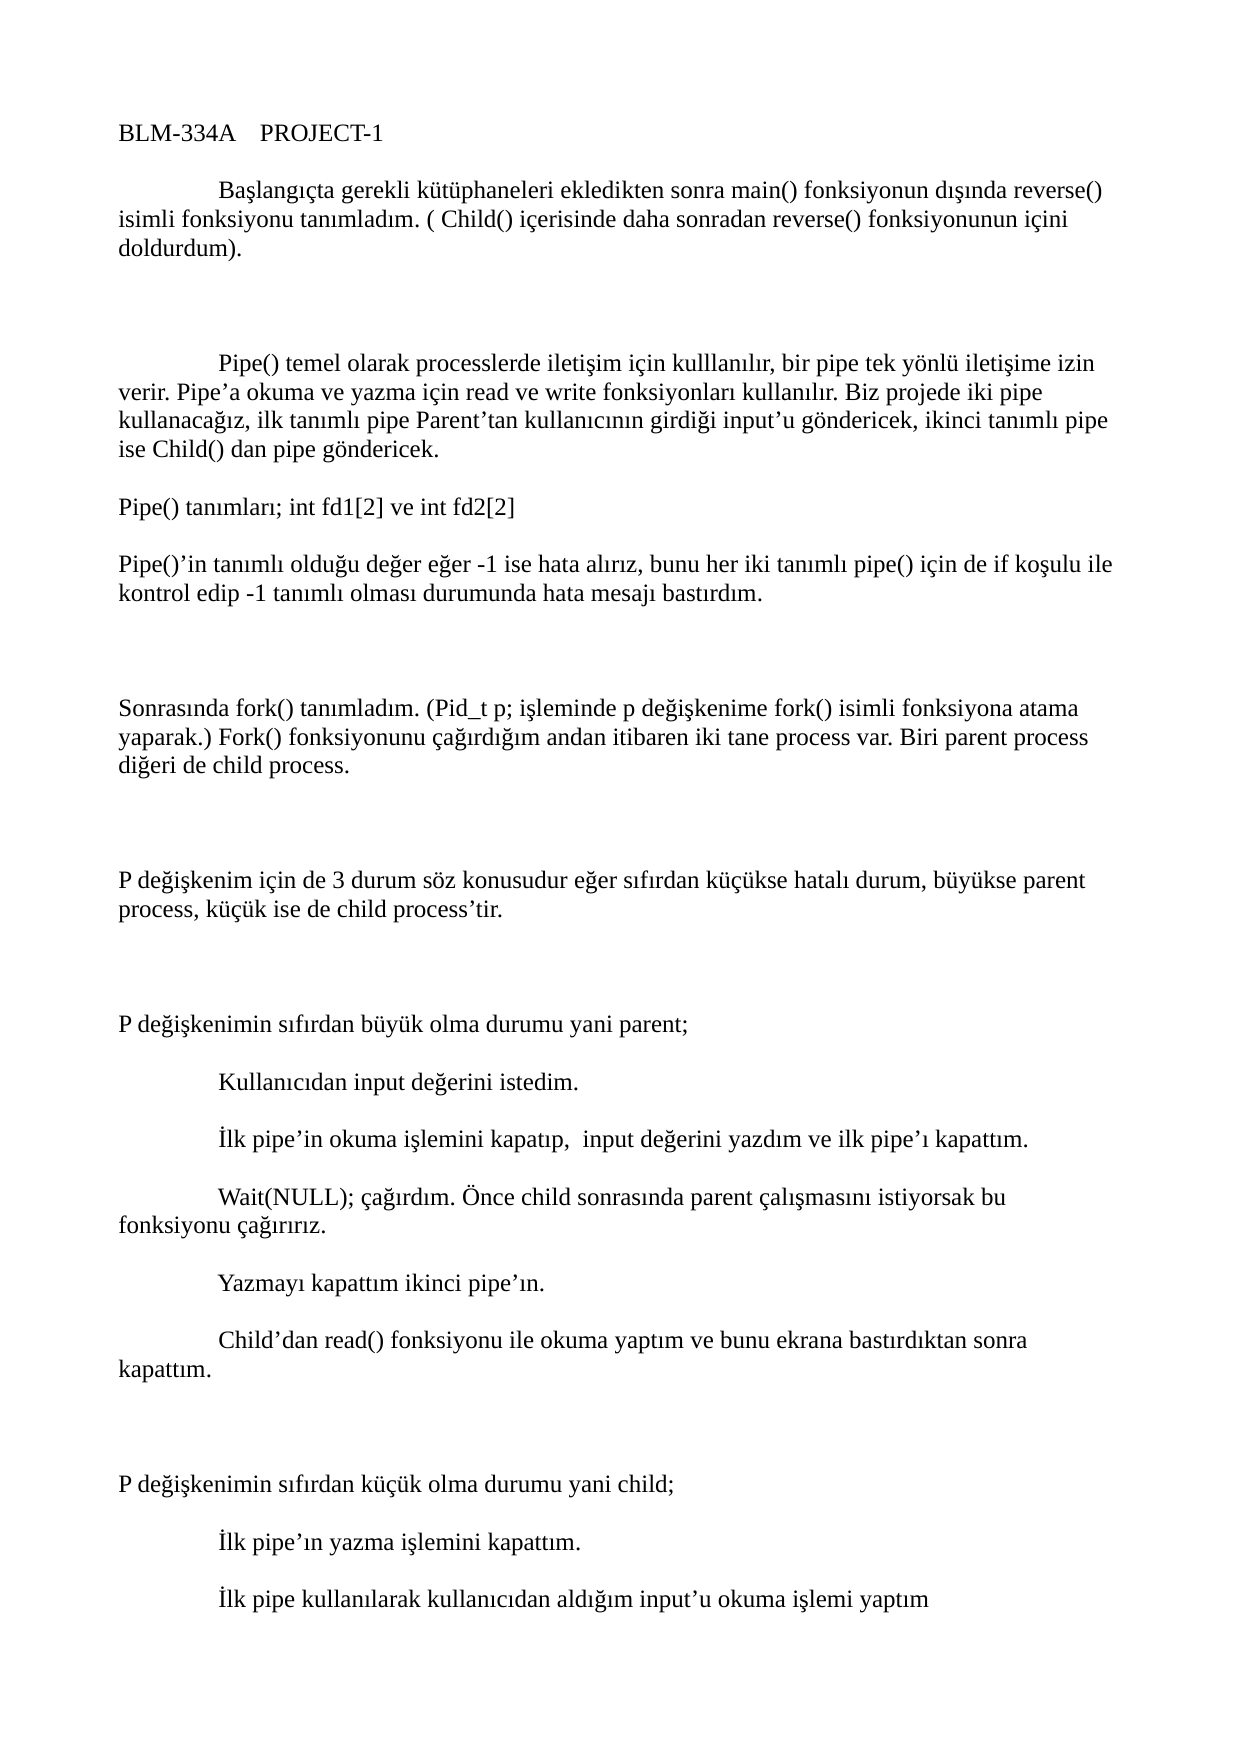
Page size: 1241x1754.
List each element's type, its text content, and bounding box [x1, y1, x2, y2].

text P değişkenimin sıfırdan büyük olma durumu yani parent; [118, 1009, 1122, 1038]
text İlk pipe’in okuma işlemini kapatıp, input değerini yazdım ve ilk pipe’ı kapattım. [118, 1124, 1122, 1153]
text Child’dan read() fonksiyonu ile okuma yaptım ve bunu ekrana bastırdıktan sonra kapattım. [118, 1326, 1122, 1383]
text BLM-334A PROJECT-1 [118, 118, 1122, 147]
text Pipe()’in tanımlı olduğu değer eğer -1 ise hata alırız, bunu her iki tanımlı pipe() için de if koşulu ile kontrol edip -1 tanımlı olması durumunda hata mesajı bastırdım. [118, 549, 1122, 607]
text P değişkenim için de 3 durum söz konusudur eğer sıfırdan küçükse hatalı durum, büyükse parent process, küçük ise de child process’tir. [118, 866, 1122, 923]
text Wait(NULL); çağırdım. Önce child sonrasında parent çalışmasını istiyorsak bu fonksiyonu çağırırız. [118, 1182, 1122, 1239]
text Kullanıcıdan input değerini istedim. [118, 1067, 1122, 1096]
text Başlangıçta gerekli kütüphaneleri ekledikten sonra main() fonksiyonun dışında reverse() isimli fonksiyonu tanımladım. ( Child() içerisinde daha sonradan reverse() fonksiyonunun içini doldurdum). [118, 176, 1122, 262]
text Yazmayı kapattım ikinci pipe’ın. [118, 1268, 1122, 1297]
text Pipe() tanımları; int fd1[2] ve int fd2[2] [118, 492, 1122, 521]
text P değişkenimin sıfırdan küçük olma durumu yani child; [118, 1469, 1122, 1498]
text İlk pipe kullanılarak kullanıcıdan aldığım input’u okuma işlemi yaptım [118, 1584, 1122, 1613]
text İlk pipe’ın yazma işlemini kapattım. [118, 1527, 1122, 1556]
text Sonrasında fork() tanımladım. (Pid_t p; işleminde p değişkenime fork() isimli fonksiyona atama yaparak.) Fork() fonksiyonunu çağırdığım andan itibaren iki tane process var. Biri parent process diğeri de child process. [118, 693, 1122, 779]
text Pipe() temel olarak processlerde iletişim için kulllanılır, bir pipe tek yönlü iletişime izin verir. Pipe’a okuma ve yazma için read ve write fonksiyonları kullanılır. Biz projede iki pipe kullanacağız, ilk tanımlı pipe Parent’tan kullanıcının girdiği input’u göndericek, ikinci tanımlı pipe ise Child() dan pipe göndericek. [118, 348, 1122, 463]
